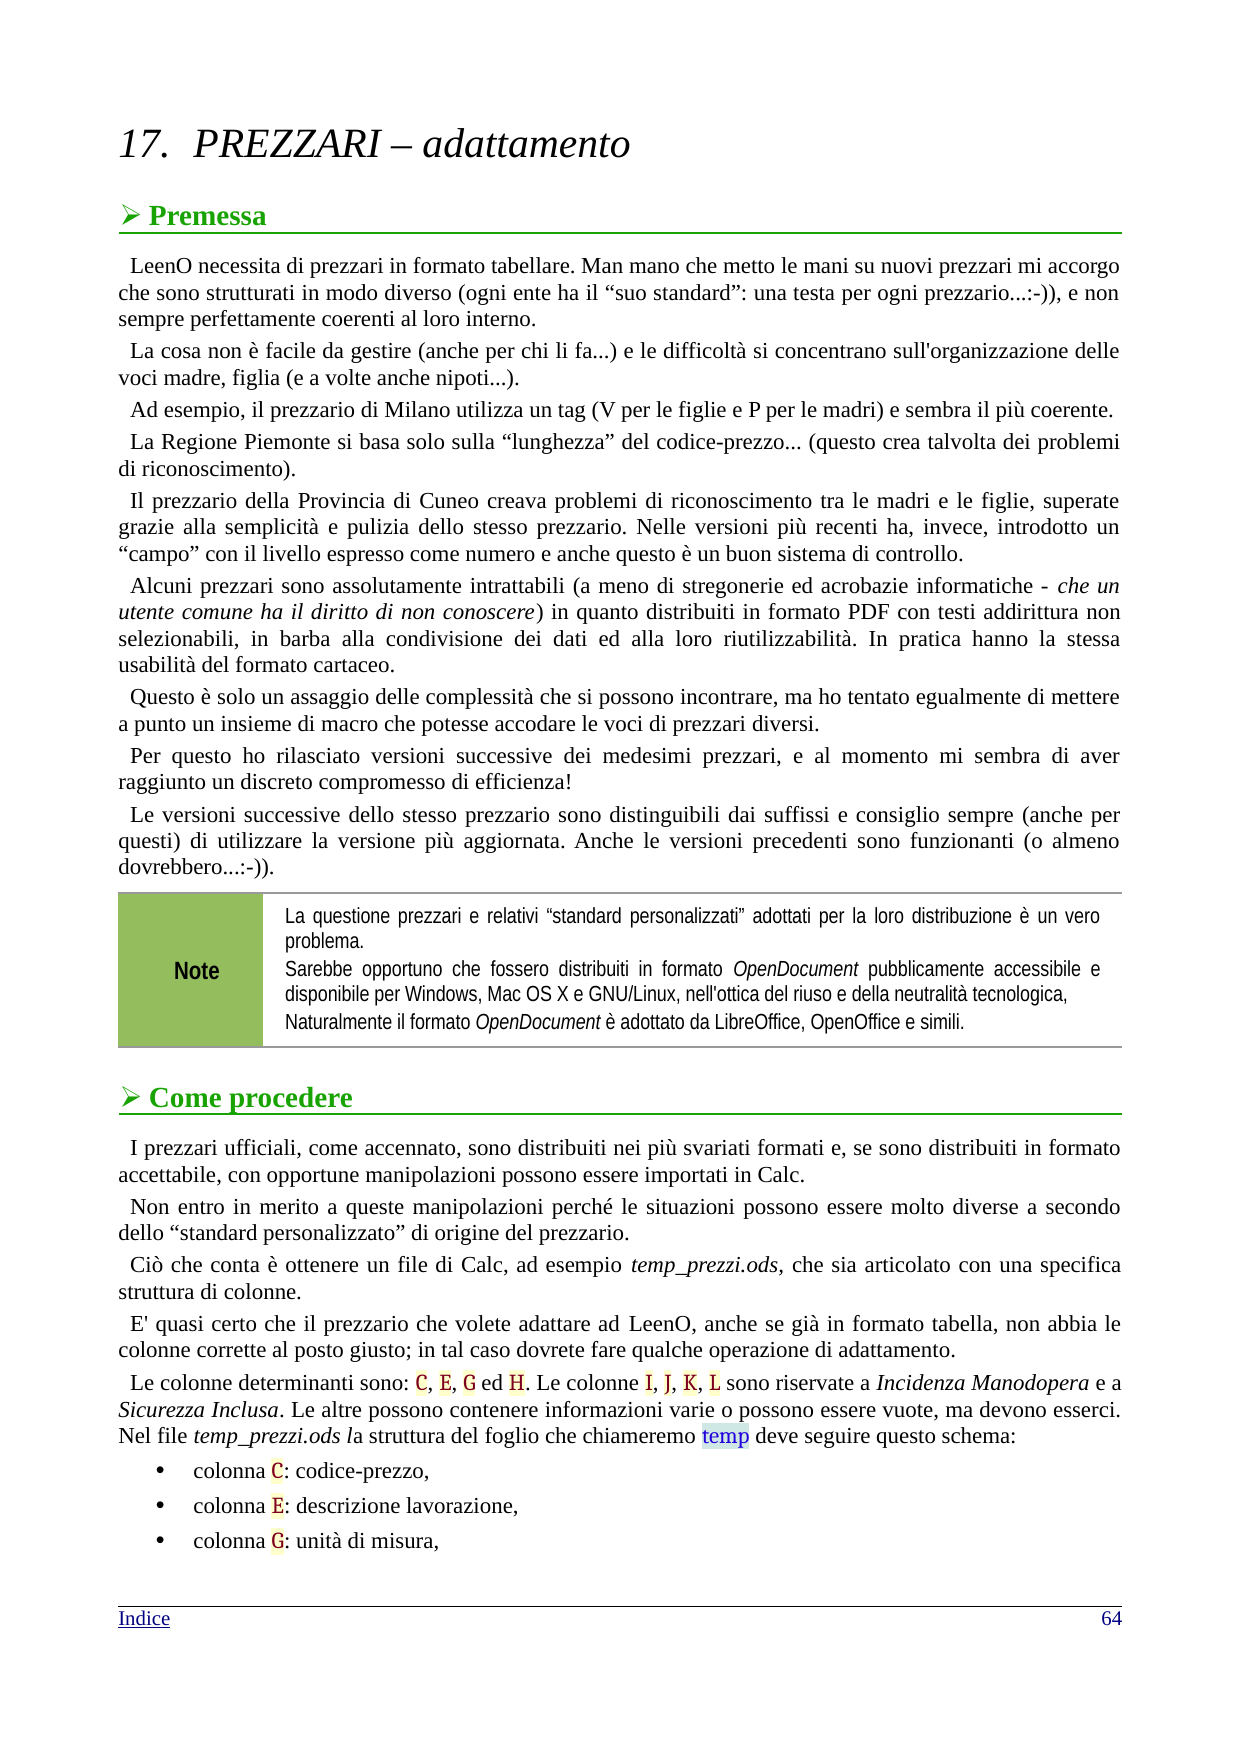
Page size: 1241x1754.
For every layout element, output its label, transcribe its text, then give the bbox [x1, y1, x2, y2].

text Questo è solo un assaggio delle complessità che si possono incontrare, ma ho tentato egualmente di mettere a punto un insieme di macro che potesse accodare le voci di prezzari diversi. [118, 683, 1122, 736]
text Il prezzario della Provincia di Cuneo creava problemi di riconoscimento tra le madri e le figlie, superate grazie alla semplicità e pulizia dello stesso prezzario. Nelle versioni più recenti ha, invece, introdotto un “campo” con il livello espresso come numero e anche questo è un buon sistema di controllo. [118, 487, 1122, 566]
subtitle Come procedere [119, 1080, 1122, 1113]
text Alcuni prezzari sono assolutamente intrattabili (a meno di stregonerie ed acrobazie informatiche - che un utente comune ha il diritto di non conoscere) in quanto distribuiti in formato PDF con testi addirittura non selezionabili, in barba alla condivisione dei dati ed alla loro riutilizzabilità. In pratica hanno la stessa usabilità del formato cartaceo. [118, 572, 1122, 677]
text Ad esempio, il prezzario di Milano utilizza un tag (V per le figlie e P per le madri) e sembra il più coerente. [118, 396, 1122, 422]
text LeenO necessita di prezzari in formato tabellare. Man mano che metto le mani su nuovi prezzari mi accorgo che sono strutturati in modo diverso (ogni ente ha il “suo standard”: una testa per ogni prezzario...:-)), e non sempre perfettamente coerenti al loro interno. [118, 252, 1122, 332]
text Le versioni successive dello stesso prezzario sono distinguibili dai suffissi e consiglio sempre (anche per questi) di utilizzare la versione più aggiornata. Anche le versioni precedenti sono funzionanti (o almeno dovrebbero...:-)). [118, 801, 1122, 880]
list colonna E: descrizione lavorazione, [156, 1490, 1122, 1519]
subtitle Premessa [119, 198, 1122, 232]
text Per questo ho rilasciato versioni successive dei medesimi prezzari, e al momento mi sembra di aver raggiunto un discreto compromesso di efficienza! [118, 742, 1122, 795]
text La Regione Piemonte si basa solo sulla “lunghezza” del codice-prezzo... (questo crea talvolta dei problemi di riconoscimento). [118, 428, 1122, 481]
list colonna G: unità di misura, [156, 1526, 1122, 1555]
list colonna C: codice-prezzo, [156, 1455, 1122, 1484]
table_header Note [118, 894, 263, 1046]
table_header La questione prezzari e relativi “standard personalizzati” adottati per la loro distribuzione è un vero problema. Sarebbe opportuno che fossero distribuiti in formato OpenDocument pubblicamente accessibile e disponibile per Windows, Mac OS X e GNU/Linux, nell'ottica del riuso e della neutralità tecnologica, Naturalmente il formato OpenDocument è adottato da LibreOffice, OpenOffice e simili. [264, 894, 1122, 1046]
text Ciò che conta è ottenere un file di Calc, ad esempio temp_prezzi.ods, che sia articolato con una specifica struttura di colonne. [118, 1252, 1122, 1304]
subtitle PREZZARI – adattamento [118, 118, 1122, 166]
text La cosa non è facile da gestire (anche per chi li fa...) e le difficoltà si concentrano sull'organizzazione delle voci madre, figlia (e a volte anche nipoti...). [118, 337, 1122, 390]
text I prezzari ufficiali, come accennato, sono distribuiti nei più svariati formati e, se sono distribuiti in formato accettabile, con opportune manipolazioni possono essere importati in Calc. [118, 1134, 1122, 1187]
text Non entro in merito a queste manipolazioni perché le situazioni possono essere molto diverse a secondo dello “standard personalizzato” di origine del prezzario. [118, 1193, 1122, 1246]
text E' quasi certo che il prezzario che volete adattare ad LeenO, anche se già in formato tabella, non abbia le colonne corrette al posto giusto; in tal caso dovrete fare qualche operazione di adattamento. [118, 1310, 1122, 1363]
text Le colonne determinanti sono: C, E, G ed H. Le colonne I, J, K, L sono riservate a Incidenza Manodopera e a Sicurezza Inclusa. Le altre possono contenere informazioni varie o possono essere vuote, ma devono esserci. Nel file temp_prezzi.ods la struttura del foglio che chiameremo temp deve seguire questo schema: [118, 1369, 1122, 1449]
